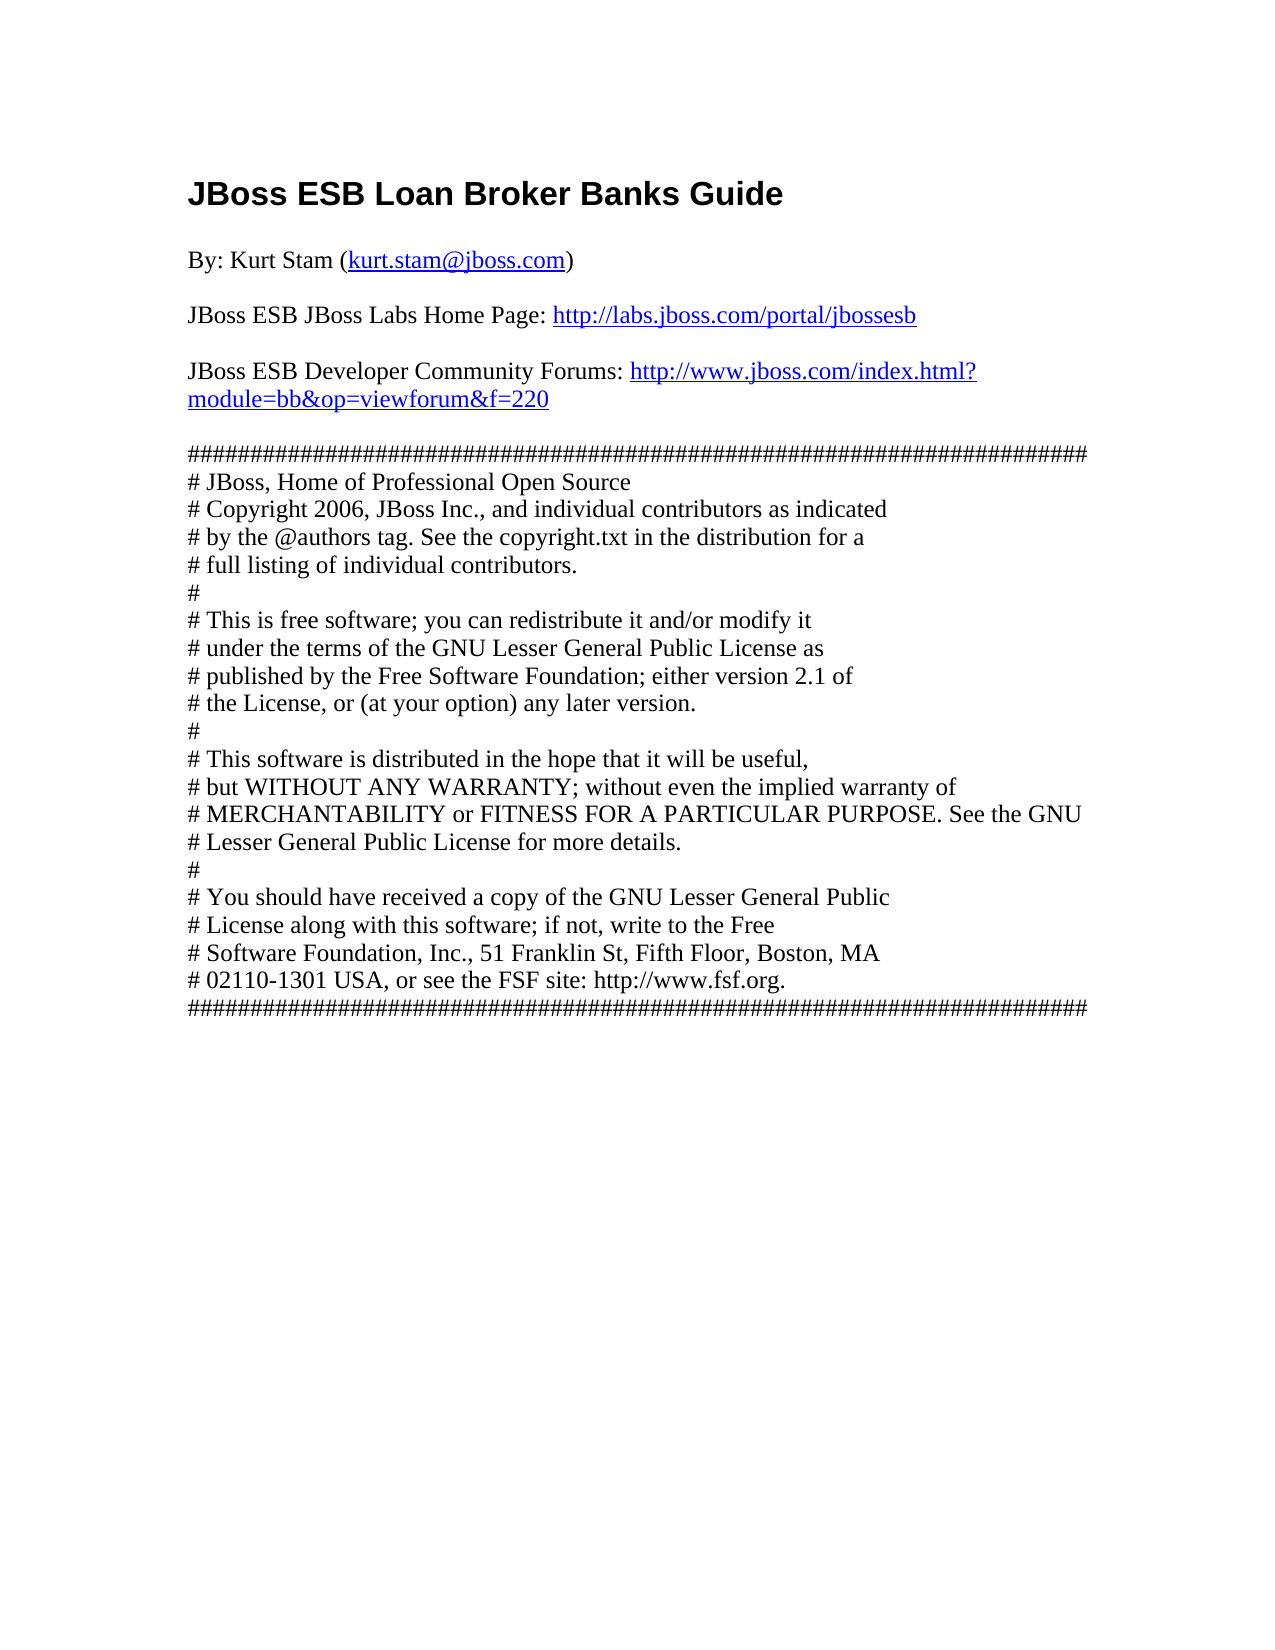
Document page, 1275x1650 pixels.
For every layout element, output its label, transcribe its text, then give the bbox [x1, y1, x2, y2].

text # JBoss, Home of Professional Open Source [187, 468, 1087, 496]
text # but WITHOUT ANY WARRANTY; without even the implied warranty of [187, 773, 1087, 800]
text ######################################################################## [187, 440, 1087, 468]
subtitle JBoss ESB Loan Broker Banks Guide [187, 175, 1087, 212]
text # MERCHANTABILITY or FITNESS FOR A PARTICULAR PURPOSE. See the GNU [187, 800, 1087, 828]
text ######################################################################## [187, 994, 1087, 1022]
text # This is free software; you can redistribute it and/or modify it [187, 606, 1087, 634]
text # full listing of individual contributors. [187, 551, 1087, 579]
text # the License, or (at your option) any later version. [187, 689, 1087, 717]
text # under the terms of the GNU Lesser General Public License as [187, 634, 1087, 662]
text # Software Foundation, Inc., 51 Franklin St, Fifth Floor, Boston, MA [187, 939, 1087, 967]
text # published by the Free Software Foundation; either version 2.1 of [187, 662, 1087, 689]
text # 02110-1301 USA, or see the FSF site: http://www.fsf.org. [187, 967, 1087, 994]
text # Copyright 2006, JBoss Inc., and individual contributors as indicated [187, 496, 1087, 523]
text # by the @authors tag. See the copyright.txt in the distribution for a [187, 523, 1087, 551]
text # Lesser General Public License for more details. [187, 828, 1087, 856]
text # License along with this software; if not, write to the Free [187, 911, 1087, 939]
text # You should have received a copy of the GNU Lesser General Public [187, 883, 1087, 911]
text # This software is distributed in the hope that it will be useful, [187, 745, 1087, 773]
text # [187, 717, 1087, 745]
text # [187, 579, 1087, 606]
text JBoss ESB Developer Community Forums: http://www.jboss.com/index.html?module=bb&op=viewforum&f=220 [187, 357, 1087, 412]
text By: Kurt Stam (kurt.stam@jboss.com) [187, 246, 1087, 274]
text JBoss ESB JBoss Labs Home Page: http://labs.jboss.com/portal/jbossesb [187, 302, 1087, 329]
text # [187, 856, 1087, 883]
